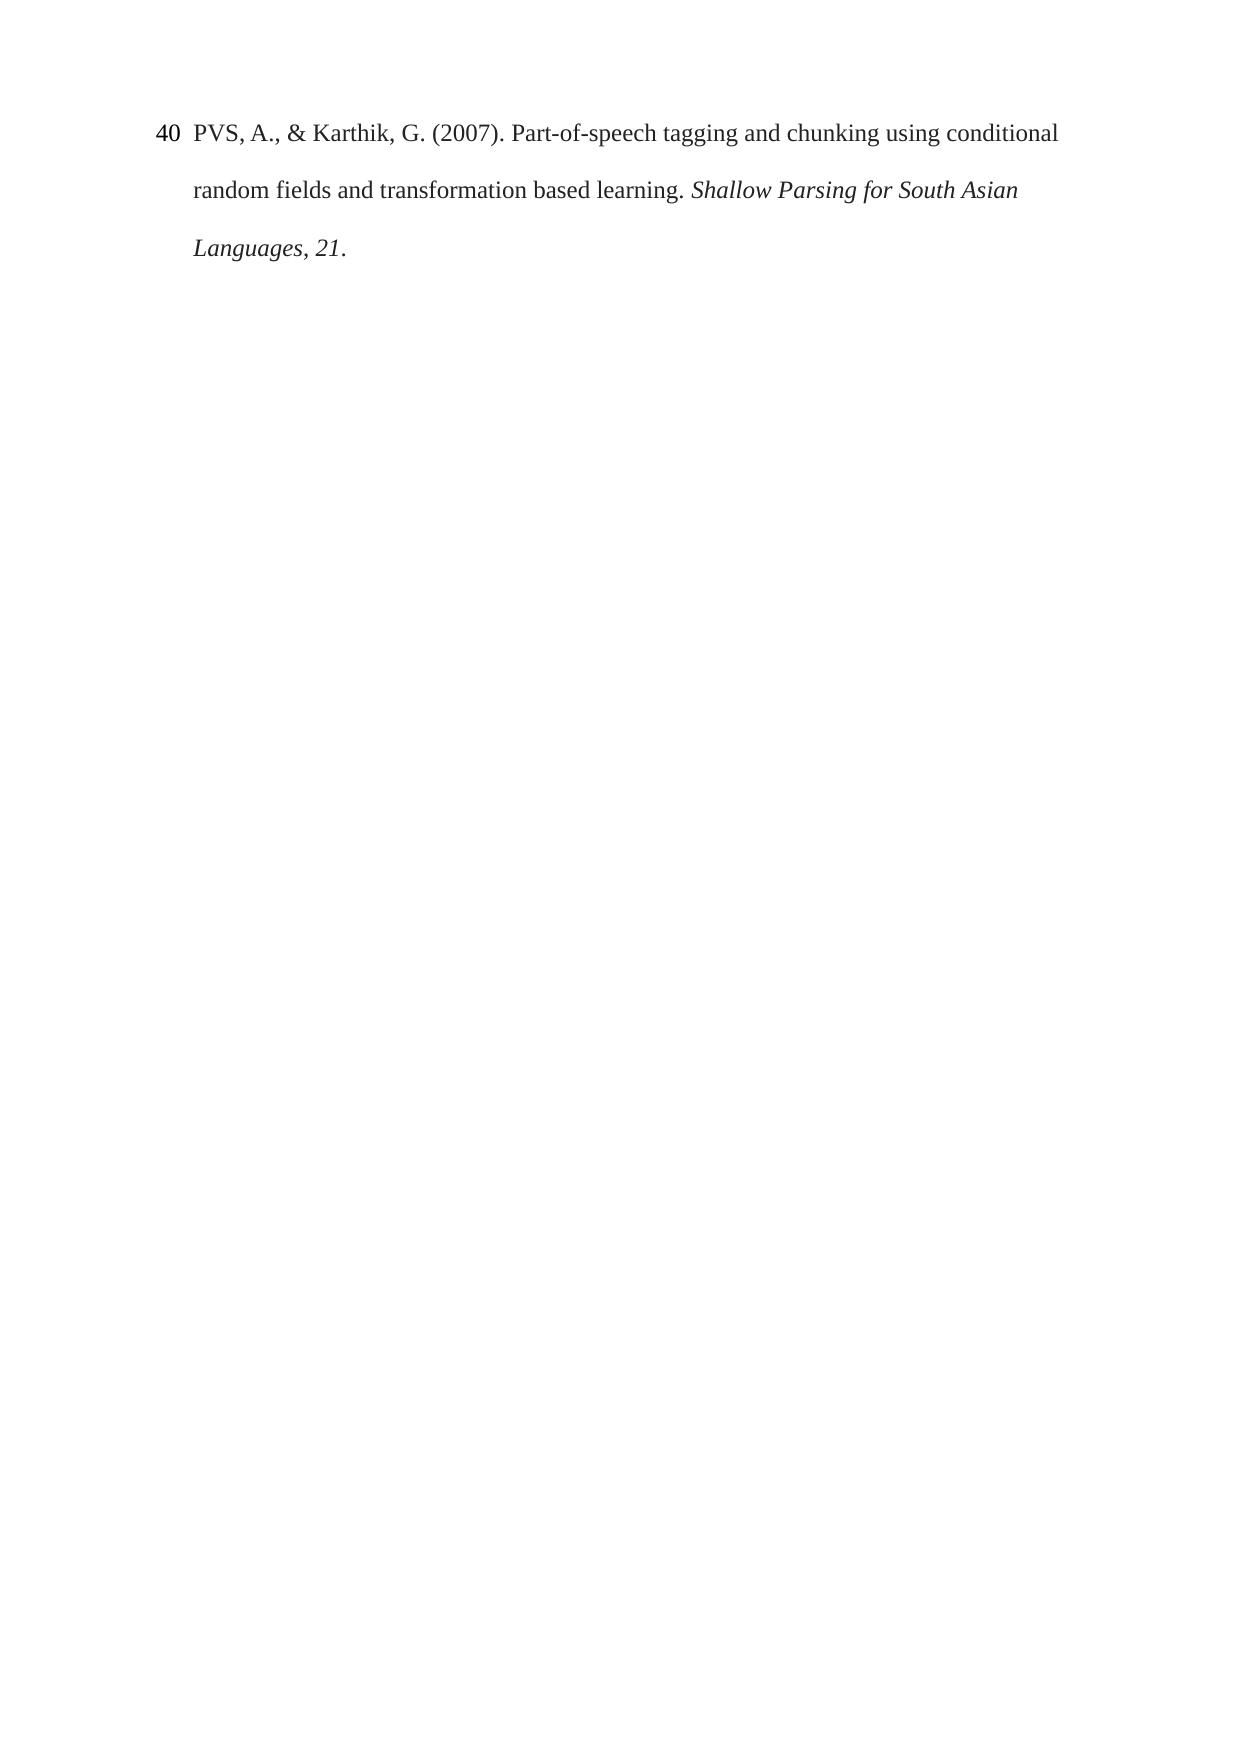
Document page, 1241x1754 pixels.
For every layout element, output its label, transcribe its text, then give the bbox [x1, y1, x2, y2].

list PVS, A., & Karthik, G. (2007). Part-of-speech tagging and chunking using conditional random fields and transformation based learning. Shallow Parsing for South Asian Languages, 21. [156, 118, 1122, 262]
